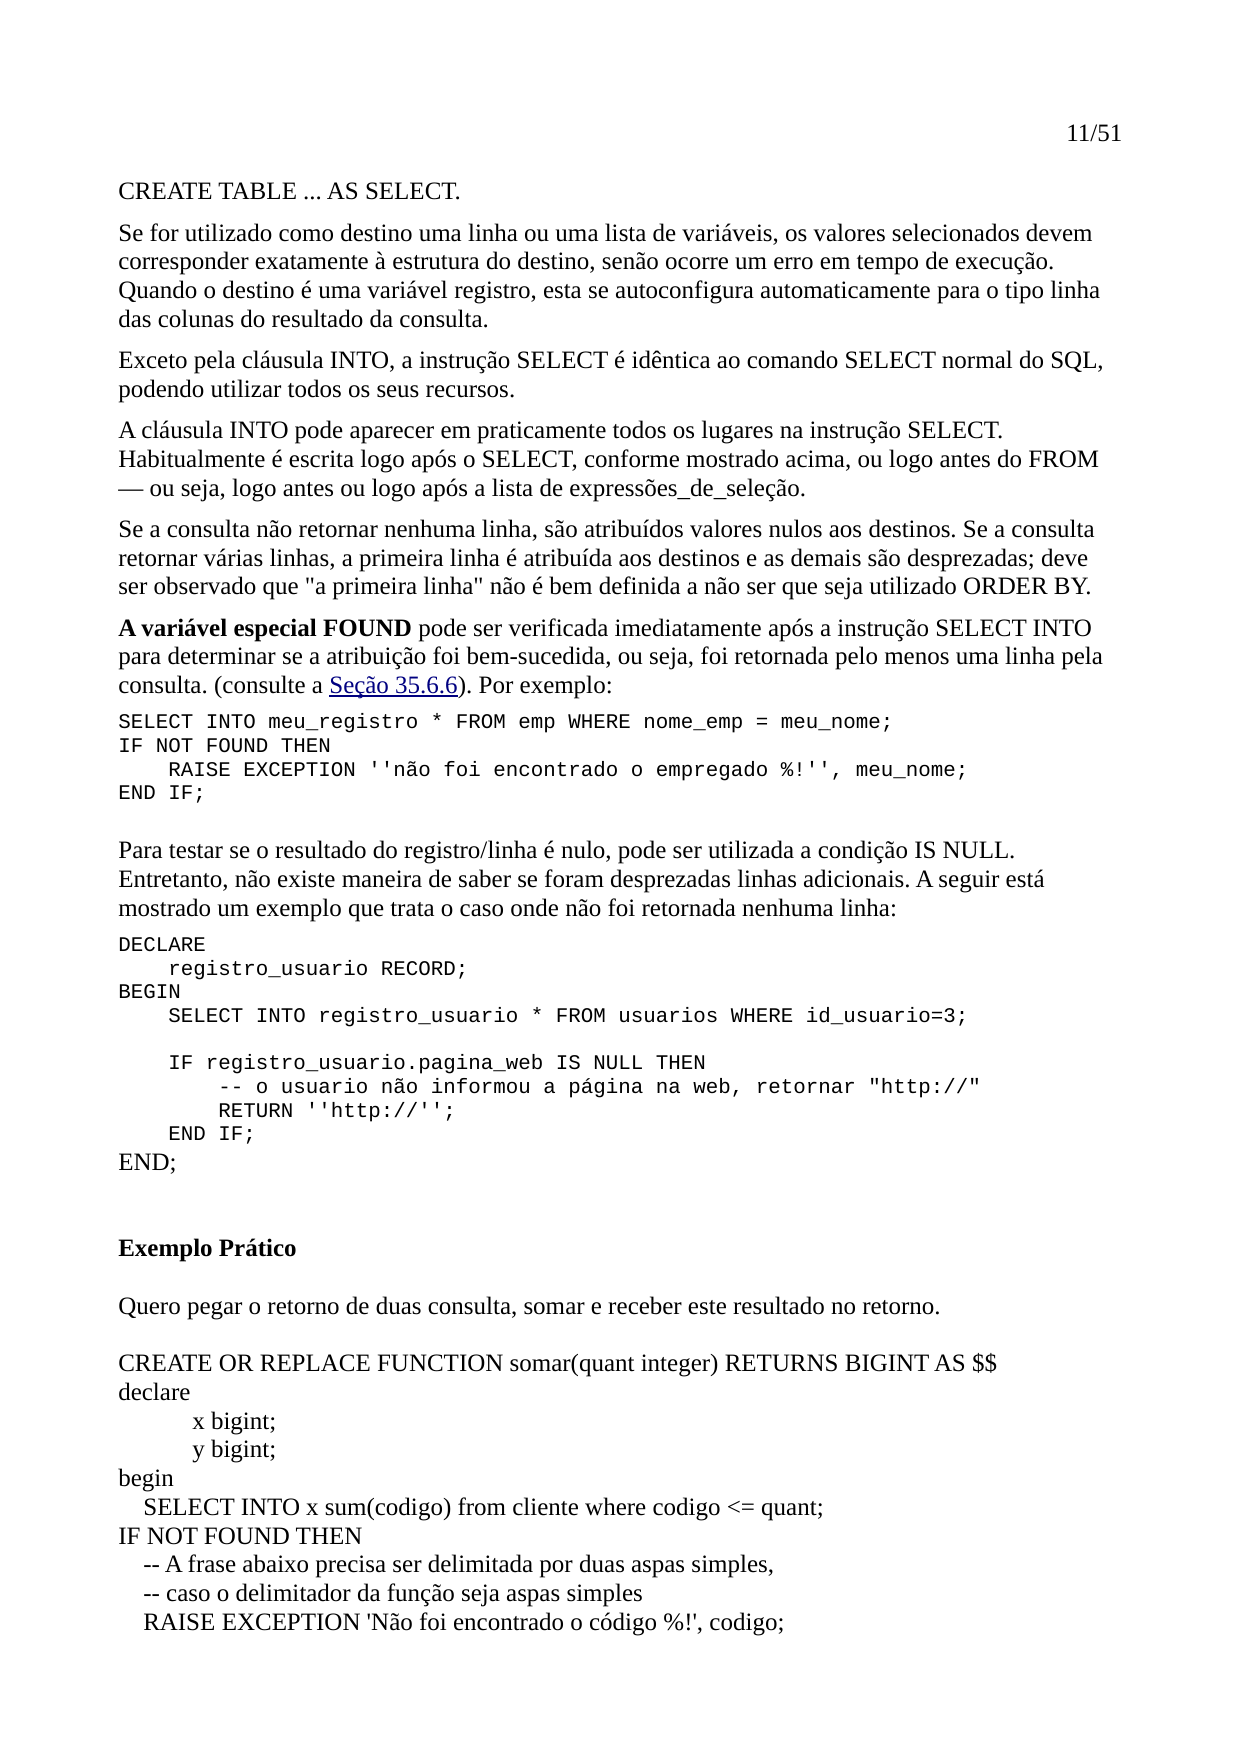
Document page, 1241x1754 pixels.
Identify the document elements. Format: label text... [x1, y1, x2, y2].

text y bigint; [118, 1434, 1122, 1463]
text Exceto pela cláusula INTO, a instrução SELECT é idêntica ao comando SELECT normal do SQL, podendo utilizar todos os seus recursos. [118, 345, 1122, 403]
text declare [118, 1377, 1122, 1406]
text SELECT INTO meu_registro * FROM emp WHERE nome_emp = meu_nome; [118, 711, 1122, 735]
text END IF; [118, 782, 1122, 806]
text RAISE EXCEPTION 'Não foi encontrado o código %!', codigo; [118, 1607, 1122, 1636]
text -- A frase abaixo precisa ser delimitada por duas aspas simples, [118, 1549, 1122, 1578]
text Se a consulta não retornar nenhuma linha, são atribuídos valores nulos aos destinos. Se a consulta retornar várias linhas, a primeira linha é atribuída aos destinos e as demais são desprezadas; deve ser observado que "a primeira linha" não é bem definida a não ser que seja utilizado ORDER BY. [118, 514, 1122, 600]
text -- o usuario não informou a página na web, retornar "http://" [118, 1076, 1122, 1100]
text SELECT INTO registro_usuario * FROM usuarios WHERE id_usuario=3; [118, 1005, 1122, 1029]
text RAISE EXCEPTION ''não foi encontrado o empregado %!'', meu_nome; [118, 759, 1122, 782]
text IF NOT FOUND THEN [118, 1521, 1122, 1549]
text A cláusula INTO pode aparecer em praticamente todos os lugares na instrução SELECT. Habitualmente é escrita logo após o SELECT, conforme mostrado acima, ou logo antes do FROM — ou seja, logo antes ou logo após a lista de expressões_de_seleção. [118, 415, 1122, 501]
text A variável especial FOUND pode ser verificada imediatamente após a instrução SELECT INTO para determinar se a atribuição foi bem-sucedida, ou seja, foi retornada pelo menos uma linha pela consulta. (consulte a Seção 35.6.6). Por exemplo: [118, 613, 1122, 699]
text Para testar se o resultado do registro/linha é nulo, pode ser utilizada a condição IS NULL. Entretanto, não existe maneira de saber se foram desprezadas linhas adicionais. A seguir está mostrado um exemplo que trata o caso onde não foi retornada nenhuma linha: [118, 835, 1122, 922]
text DECLARE [118, 934, 1122, 958]
text Quero pegar o retorno de duas consulta, somar e receber este resultado no retorno. [118, 1291, 1122, 1319]
text Se for utilizado como destino uma linha ou uma lista de variáveis, os valores selecionados devem corresponder exatamente à estrutura do destino, senão ocorre um erro em tempo de execução. Quando o destino é uma variável registro, esta se autoconfigura automaticamente para o tipo linha das colunas do resultado da consulta. [118, 218, 1122, 333]
text END; [118, 1147, 1122, 1176]
text SELECT INTO x sum(codigo) from cliente where codigo <= quant; [118, 1492, 1122, 1521]
text begin [118, 1463, 1122, 1492]
text x bigint; [118, 1406, 1122, 1434]
text IF registro_usuario.pagina_web IS NULL THEN [118, 1052, 1122, 1076]
text registro_usuario RECORD; [118, 958, 1122, 981]
text CREATE OR REPLACE FUNCTION somar(quant integer) RETURNS BIGINT AS $$ [118, 1348, 1122, 1377]
text IF NOT FOUND THEN [118, 735, 1122, 759]
text BEGIN [118, 981, 1122, 1005]
text END IF; [118, 1123, 1122, 1147]
text CREATE TABLE ... AS SELECT. [118, 176, 1122, 205]
text -- caso o delimitador da função seja aspas simples [118, 1578, 1122, 1607]
text Exemplo Prático [118, 1233, 1122, 1262]
text RETURN ''http://''; [118, 1100, 1122, 1123]
